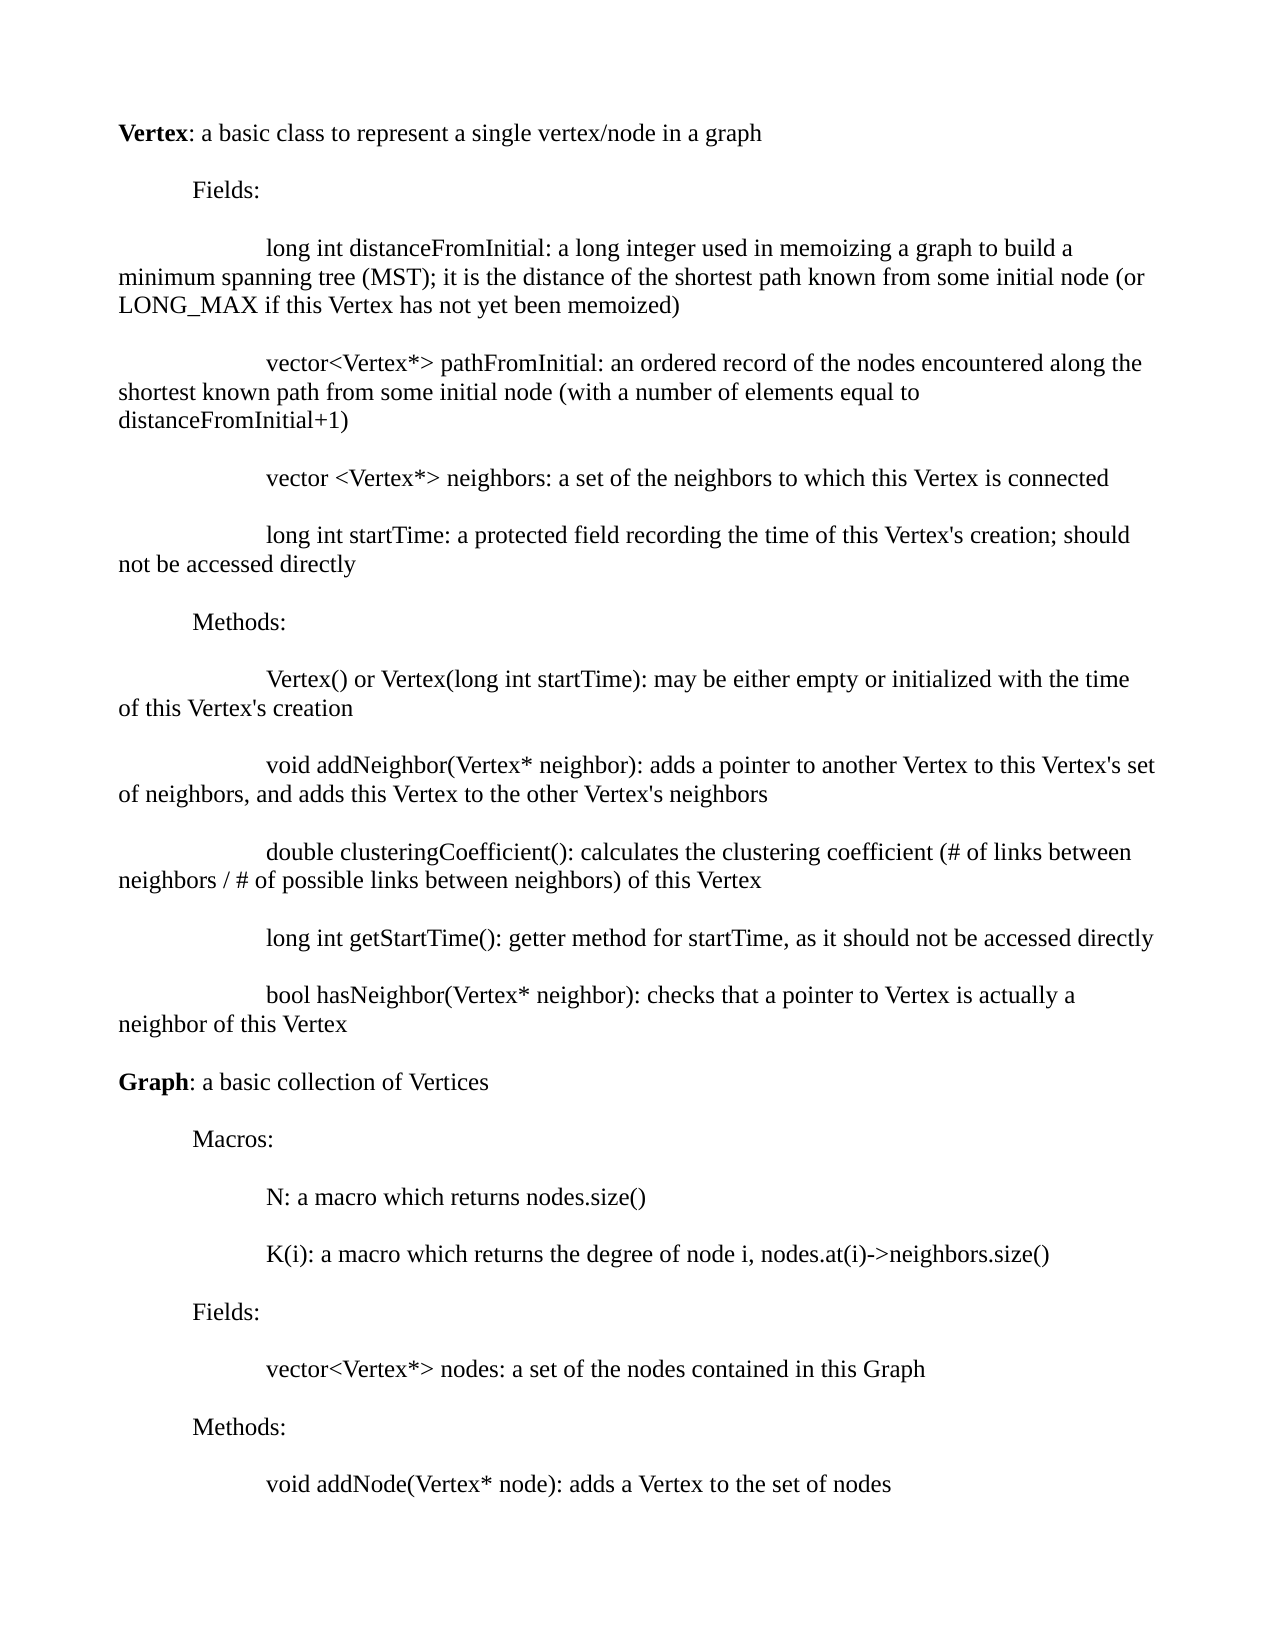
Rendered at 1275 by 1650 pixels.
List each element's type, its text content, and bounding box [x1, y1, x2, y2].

text Graph: a basic collection of Vertices [118, 1067, 1157, 1096]
text void addNeighbor(Vertex* neighbor): adds a pointer to another Vertex to this Vertex's set of neighbors, and adds this Vertex to the other Vertex's neighbors [118, 751, 1157, 808]
text bool hasNeighbor(Vertex* neighbor): checks that a pointer to Vertex is actually a neighbor of this Vertex [118, 981, 1157, 1038]
text long int distanceFromInitial: a long integer used in memoizing a graph to build a minimum spanning tree (MST); it is the distance of the shortest path known from some initial node (or LONG_MAX if this Vertex has not yet been memoized) [118, 233, 1157, 319]
text Vertex() or Vertex(long int startTime): may be either empty or initialized with the time of this Vertex's creation [118, 664, 1157, 722]
text Macros: [118, 1124, 1157, 1153]
text K(i): a macro which returns the degree of node i, nodes.at(i)->neighbors.size() [118, 1239, 1157, 1268]
text long int getStartTime(): getter method for startTime, as it should not be accessed directly [118, 923, 1157, 952]
text Vertex: a basic class to represent a single vertex/node in a graph [118, 118, 1157, 147]
text Methods: [118, 1412, 1157, 1441]
text long int startTime: a protected field recording the time of this Vertex's creation; should not be accessed directly [118, 521, 1157, 578]
text void addNode(Vertex* node): adds a Vertex to the set of nodes [118, 1469, 1157, 1498]
text Methods: [118, 607, 1157, 636]
text double clusteringCoefficient(): calculates the clustering coefficient (# of links between neighbors / # of possible links between neighbors) of this Vertex [118, 837, 1157, 894]
text vector <Vertex*> neighbors: a set of the neighbors to which this Vertex is connected [118, 463, 1157, 492]
text N: a macro which returns nodes.size() [118, 1182, 1157, 1211]
text Fields: [118, 176, 1157, 204]
text Fields: [118, 1297, 1157, 1326]
text vector<Vertex*> nodes: a set of the nodes contained in this Graph [118, 1354, 1157, 1383]
text vector<Vertex*> pathFromInitial: an ordered record of the nodes encountered along the shortest known path from some initial node (with a number of elements equal to distanceFromInitial+1) [118, 348, 1157, 434]
